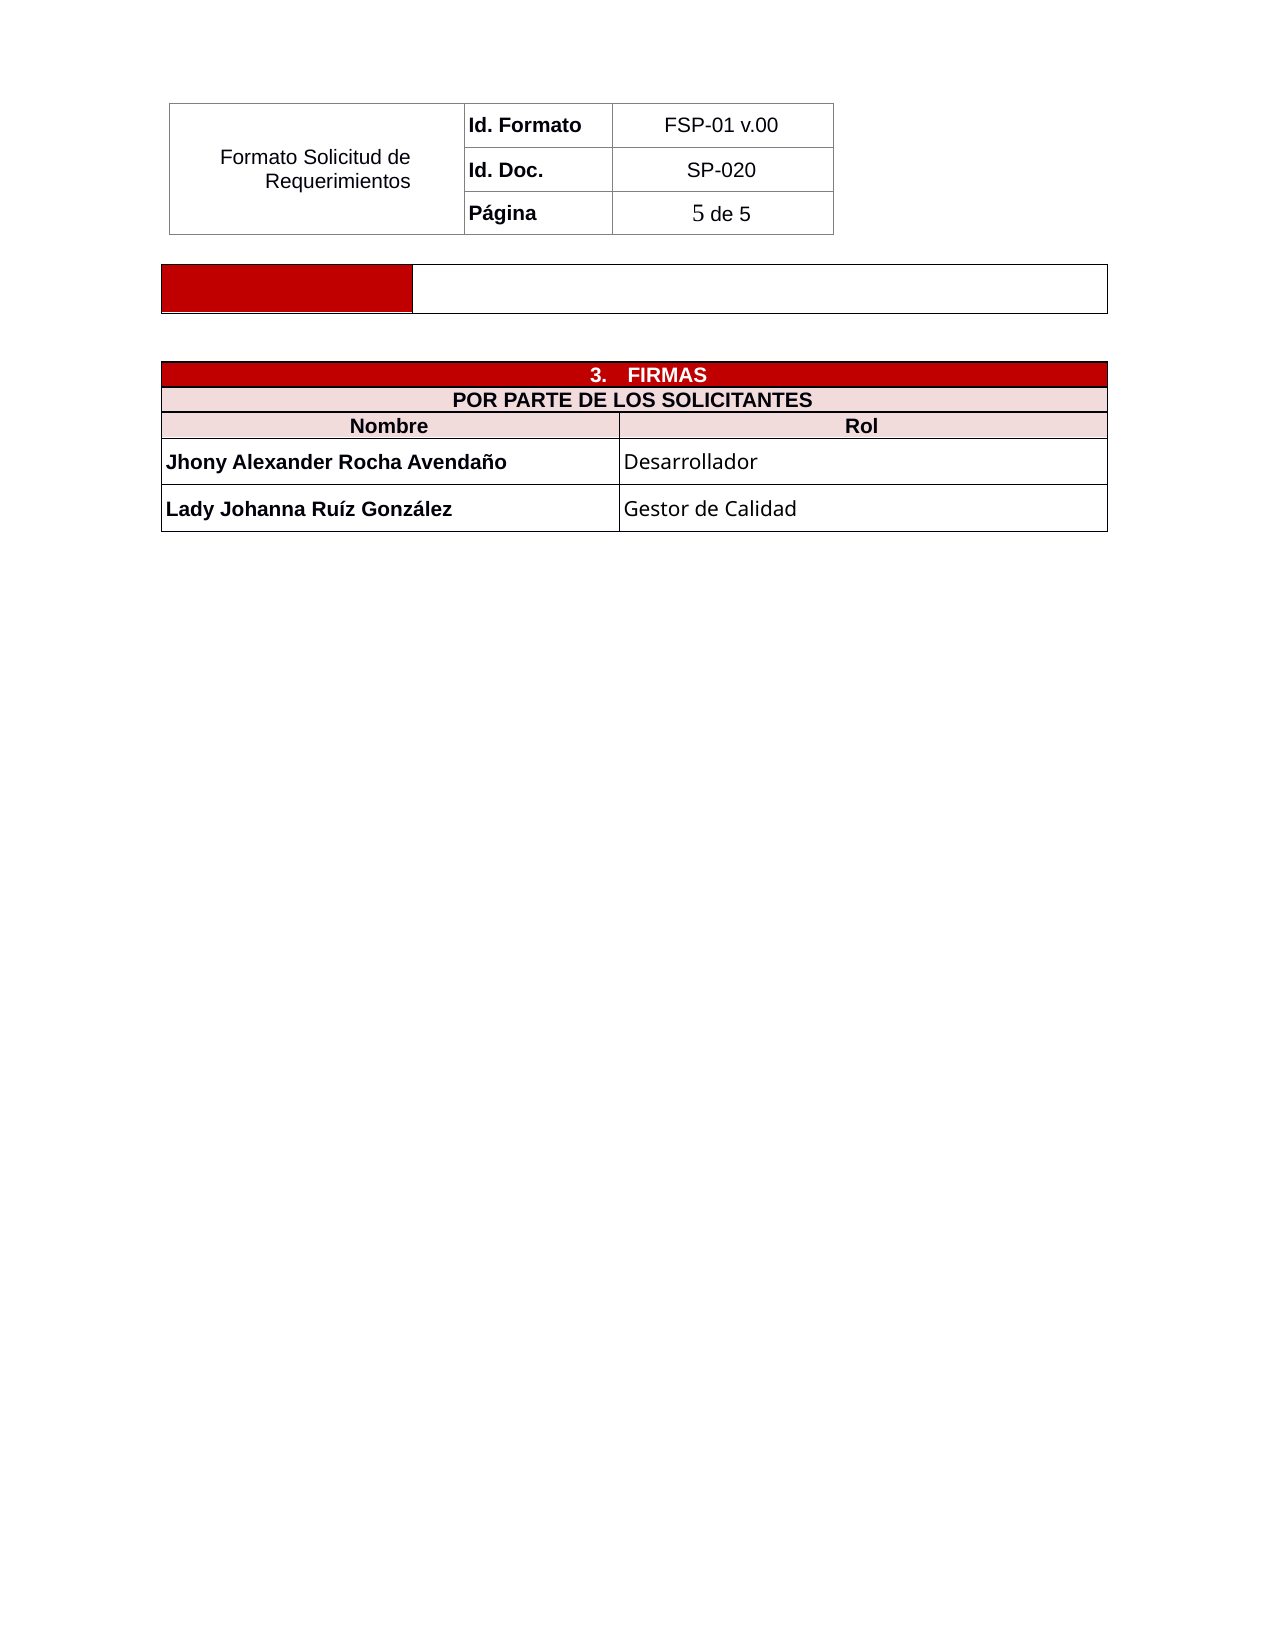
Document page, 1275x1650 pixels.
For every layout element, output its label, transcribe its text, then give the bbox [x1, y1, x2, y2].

table_cell Jhony Alexander Rocha Avendaño [162, 439, 619, 484]
table_cell Lady Johanna Ruíz González [162, 485, 619, 531]
table_cell [162, 265, 412, 312]
table_cell Desarrollador [620, 439, 1107, 484]
table_cell Gestor de Calidad [620, 485, 1107, 531]
table_cell POR PARTE DE LOS SOLICITANTES [162, 388, 1107, 411]
table_header FIRMAS [162, 363, 1107, 386]
table_cell Rol [620, 413, 1107, 437]
table_cell Nombre [162, 413, 619, 437]
table_cell [413, 265, 1107, 312]
